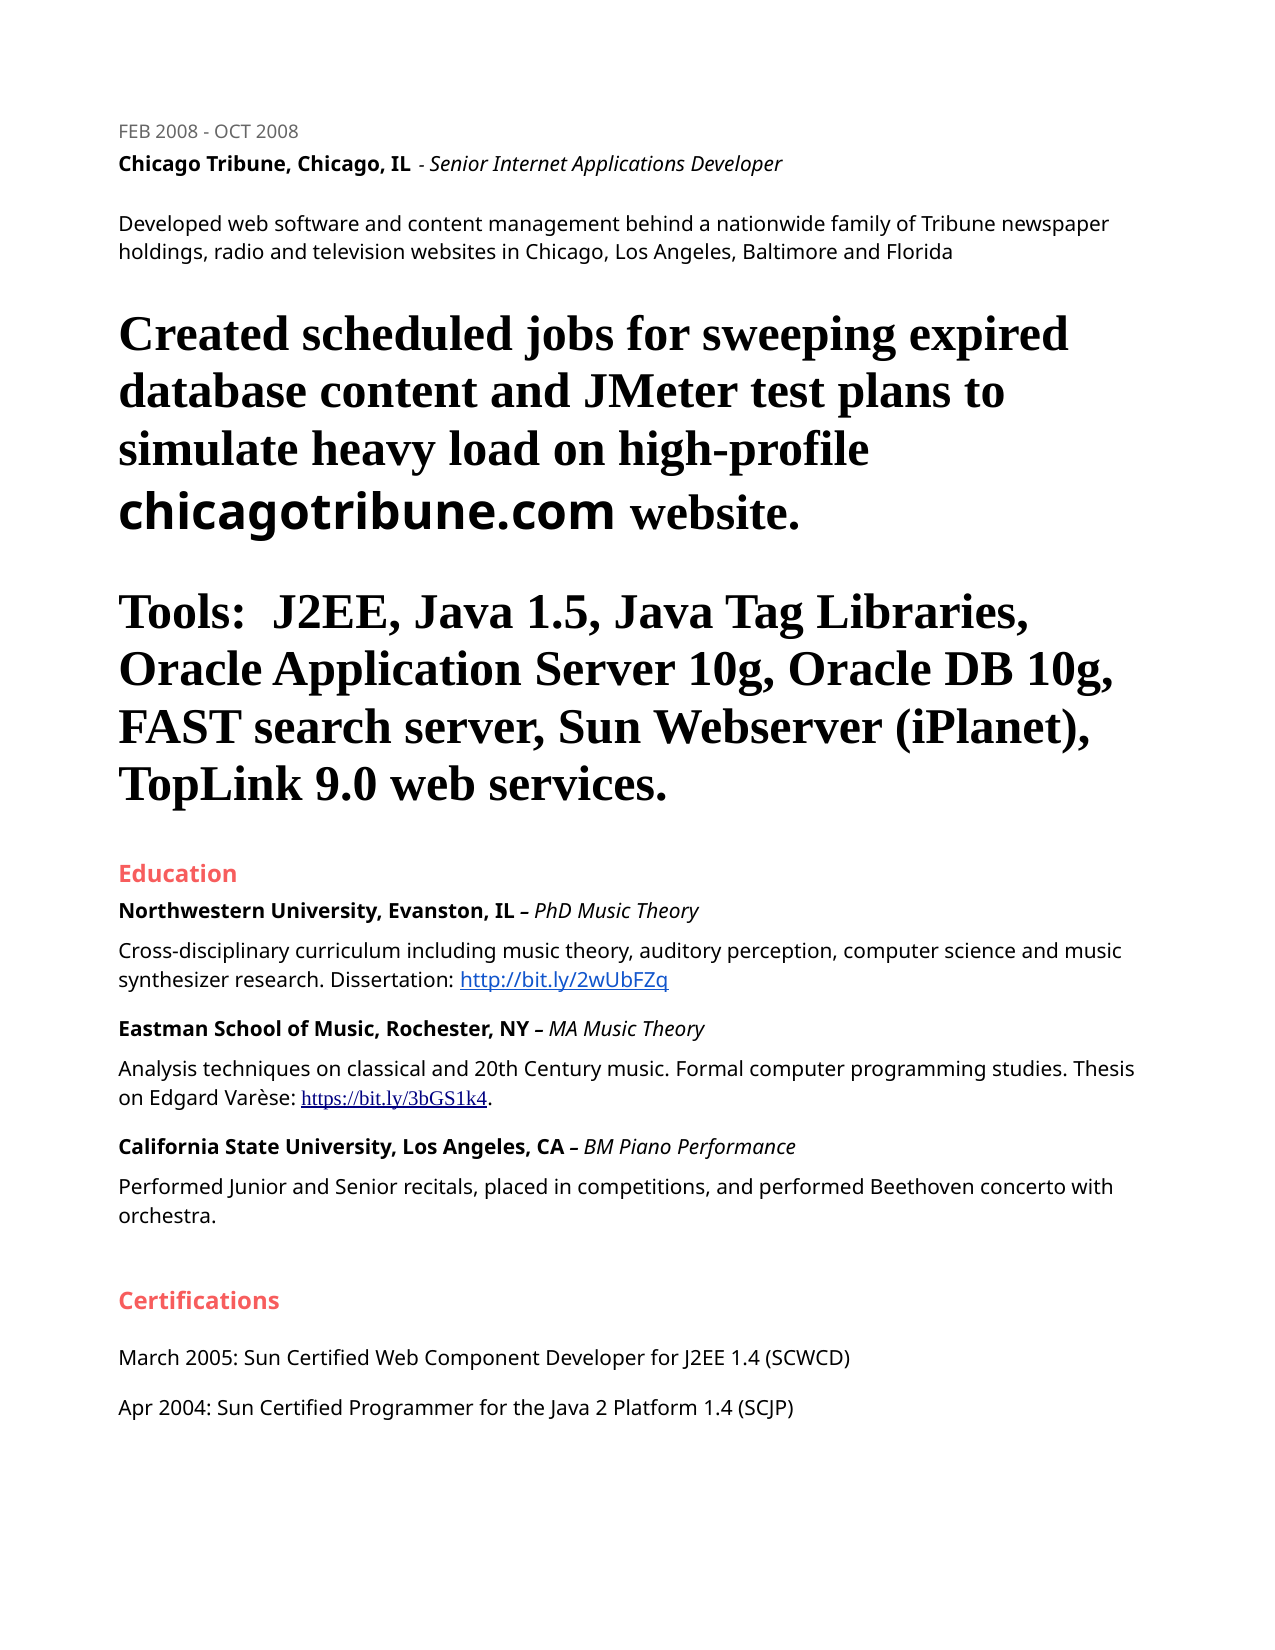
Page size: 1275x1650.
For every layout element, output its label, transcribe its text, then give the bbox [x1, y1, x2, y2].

text Performed Junior and Senior recitals, placed in competitions, and performed Beethoven concerto with orchestra. [118, 1172, 1157, 1229]
text Cross-disciplinary curriculum including music theory, auditory perception, computer science and music synthesizer research. Dissertation: http://bit.ly/2wUbFZq [118, 936, 1157, 993]
subtitle California State University, Los Angeles, CA – BM Piano Performance [118, 1132, 1157, 1161]
subtitle Eastman School of Music, Rochester, NY – MA Music Theory [118, 1014, 1157, 1043]
text Apr 2004: Sun Certified Programmer for the Java 2 Platform 1.4 (SCJP) [118, 1393, 1157, 1421]
text March 2005: Sun Certified Web Component Developer for J2EE 1.4 (SCWCD) [118, 1343, 1157, 1372]
subtitle Certifications [118, 1263, 1157, 1320]
subtitle Created scheduled jobs for sweeping expired database content and JMeter test plans to simulate heavy load on high-profile chicagotribune.com website. [118, 303, 1157, 544]
text Analysis techniques on classical and 20th Century music. Formal computer programming studies. Thesis on Edgard Varèse: https://bit.ly/3bGS1k4. [118, 1054, 1157, 1111]
subtitle Tools: J2EE, Java 1.5, Java Tag Libraries, Oracle Application Server 10g, Oracle DB 10g, FAST search server, Sun Webserver (iPlanet), TopLink 9.0 web services. [118, 581, 1157, 811]
subtitle Chicago Tribune, Chicago, IL - Senior Internet Applications Developer [118, 144, 1157, 177]
subtitle FEB 2008 - OCT 2008 [118, 118, 1157, 144]
subtitle Education [118, 857, 1157, 890]
subtitle Northwestern University, Evanston, IL – PhD Music Theory [118, 896, 1157, 925]
subtitle Developed web software and content management behind a nationwide family of Tribune newspaper holdings, radio and television websites in Chicago, Los Angeles, Baltimore and Florida [118, 209, 1157, 266]
